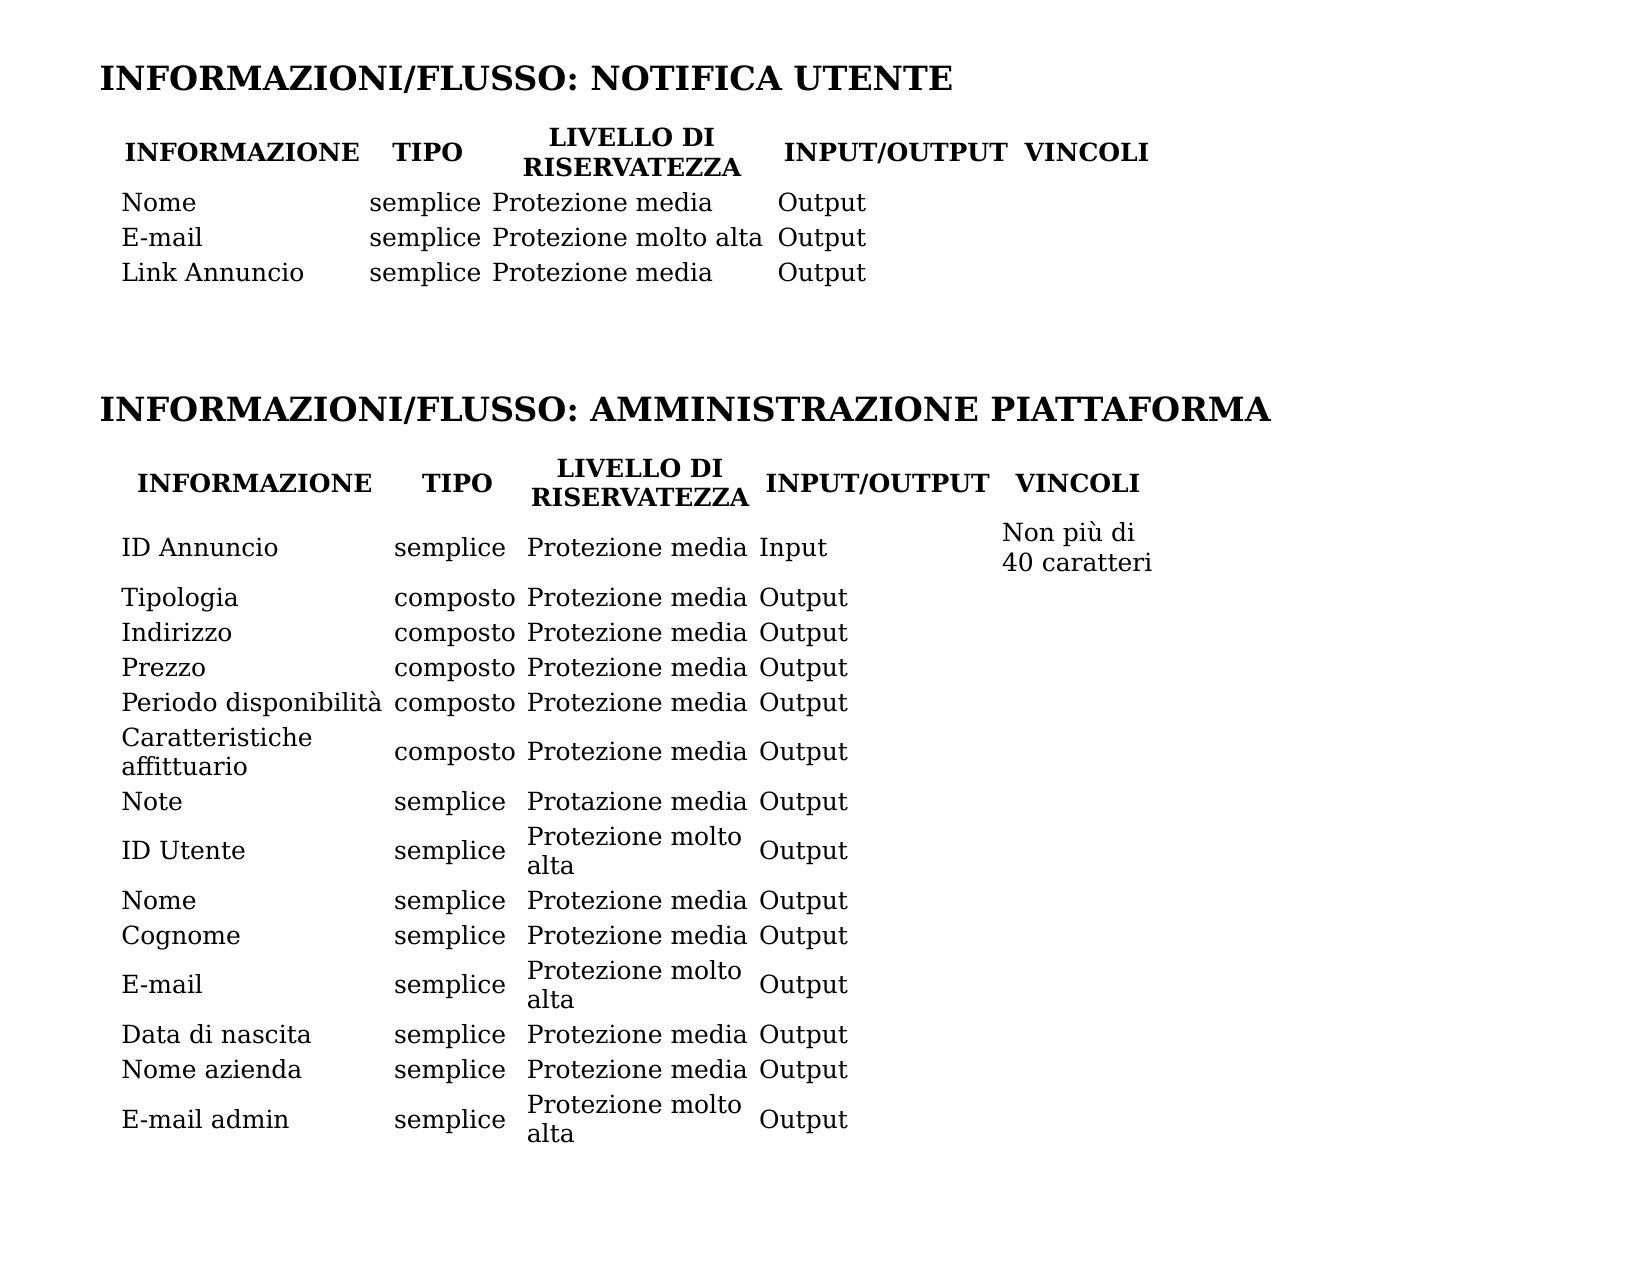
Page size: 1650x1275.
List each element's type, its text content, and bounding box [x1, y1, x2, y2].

table_cell semplice [391, 1088, 524, 1152]
table_cell ID Utente [118, 819, 391, 883]
table_cell Link Annuncio [118, 255, 366, 290]
table_cell semplice [391, 883, 524, 918]
table_cell Protezione media [524, 685, 756, 720]
table_cell Output [756, 615, 999, 650]
table_cell Input [756, 516, 999, 580]
table_cell Nome [118, 185, 366, 220]
table_cell [999, 720, 1157, 784]
table_cell Output [756, 918, 999, 953]
table_cell Prezzo [118, 650, 391, 685]
table_cell Non più di 40 caratteri [999, 516, 1157, 580]
table_cell [1017, 185, 1157, 220]
table_cell Protezione media [524, 1018, 756, 1052]
table_cell E-mail [118, 953, 391, 1017]
subtitle INFORMAZIONI/FLUSSO: AMMINISTRAZIONE PIATTAFORMA [99, 389, 1569, 429]
table_cell [1017, 220, 1157, 255]
table_cell composto [391, 650, 524, 685]
table_cell Nome azienda [118, 1053, 391, 1087]
table_cell Protezione media [524, 650, 756, 685]
table_cell composto [391, 720, 524, 784]
table_cell Protezione media [524, 516, 756, 580]
table_cell semplice [366, 185, 489, 220]
table_cell semplice [391, 953, 524, 1017]
table_cell Output [756, 685, 999, 720]
table_cell Output [774, 255, 1017, 290]
table_cell Output [774, 220, 1017, 255]
table_cell semplice [391, 819, 524, 883]
table_cell E-mail [118, 220, 366, 255]
table_header INFORMAZIONE [118, 451, 391, 516]
table_header VINCOLI [1017, 120, 1157, 185]
table_cell [999, 650, 1157, 685]
table_cell composto [391, 685, 524, 720]
table_cell semplice [391, 918, 524, 953]
table_cell semplice [391, 1053, 524, 1087]
table_cell [999, 953, 1157, 1017]
table_cell Output [756, 819, 999, 883]
table_cell composto [391, 615, 524, 650]
table_cell Protezione media [524, 720, 756, 784]
table_cell Protazione media [524, 784, 756, 819]
table_cell Output [756, 1053, 999, 1087]
table_cell Cognome [118, 918, 391, 953]
table_cell [999, 883, 1157, 918]
table_cell Periodo disponibilità [118, 685, 391, 720]
table_header INPUT/OUTPUT [756, 451, 999, 516]
table_cell Indirizzo [118, 615, 391, 650]
table_cell Protezione molto alta [489, 220, 774, 255]
table_cell Output [774, 185, 1017, 220]
table_cell Protezione molto alta [524, 819, 756, 883]
table_cell semplice [391, 784, 524, 819]
table_cell Output [756, 784, 999, 819]
table_cell Protezione media [489, 255, 774, 290]
table_cell Protezione molto alta [524, 953, 756, 1017]
table_cell Protezione media [524, 580, 756, 615]
table_cell Output [756, 580, 999, 615]
table_cell [999, 918, 1157, 953]
table_cell semplice [366, 220, 489, 255]
subtitle INFORMAZIONI/FLUSSO: NOTIFICA UTENTE [99, 59, 1569, 98]
table_cell [999, 615, 1157, 650]
table_header LIVELLO DI RISERVATEZZA [489, 120, 774, 185]
table_cell Output [756, 720, 999, 784]
table_cell [999, 1088, 1157, 1152]
table_cell [999, 580, 1157, 615]
table_cell Protezione media [524, 883, 756, 918]
table_cell Protezione media [524, 918, 756, 953]
table_cell Protezione media [524, 615, 756, 650]
table_cell Data di nascita [118, 1018, 391, 1052]
table_cell Output [756, 1088, 999, 1152]
table_cell Protezione molto alta [524, 1088, 756, 1152]
table_cell [999, 1018, 1157, 1052]
table_cell [1017, 255, 1157, 290]
table_cell [999, 685, 1157, 720]
table_cell ID Annuncio [118, 516, 391, 580]
table_cell semplice [366, 255, 489, 290]
table_header VINCOLI [999, 451, 1157, 516]
table_header INFORMAZIONE [118, 120, 366, 185]
table_cell semplice [391, 1018, 524, 1052]
table_cell Tipologia [118, 580, 391, 615]
table_cell semplice [391, 516, 524, 580]
table_cell Caratteristiche affittuario [118, 720, 391, 784]
table_cell Protezione media [489, 185, 774, 220]
table_header INPUT/OUTPUT [774, 120, 1017, 185]
table_header TIPO [366, 120, 489, 185]
table_header LIVELLO DI RISERVATEZZA [524, 451, 756, 516]
table_cell Output [756, 1018, 999, 1052]
table_cell composto [391, 580, 524, 615]
table_cell Nome [118, 883, 391, 918]
table_cell E-mail admin [118, 1088, 391, 1152]
table_cell Output [756, 953, 999, 1017]
table_cell [999, 1053, 1157, 1087]
table_cell [999, 819, 1157, 883]
table_cell Note [118, 784, 391, 819]
table_header TIPO [391, 451, 524, 516]
table_cell Protezione media [524, 1053, 756, 1087]
table_cell [999, 784, 1157, 819]
table_cell Output [756, 883, 999, 918]
table_cell Output [756, 650, 999, 685]
